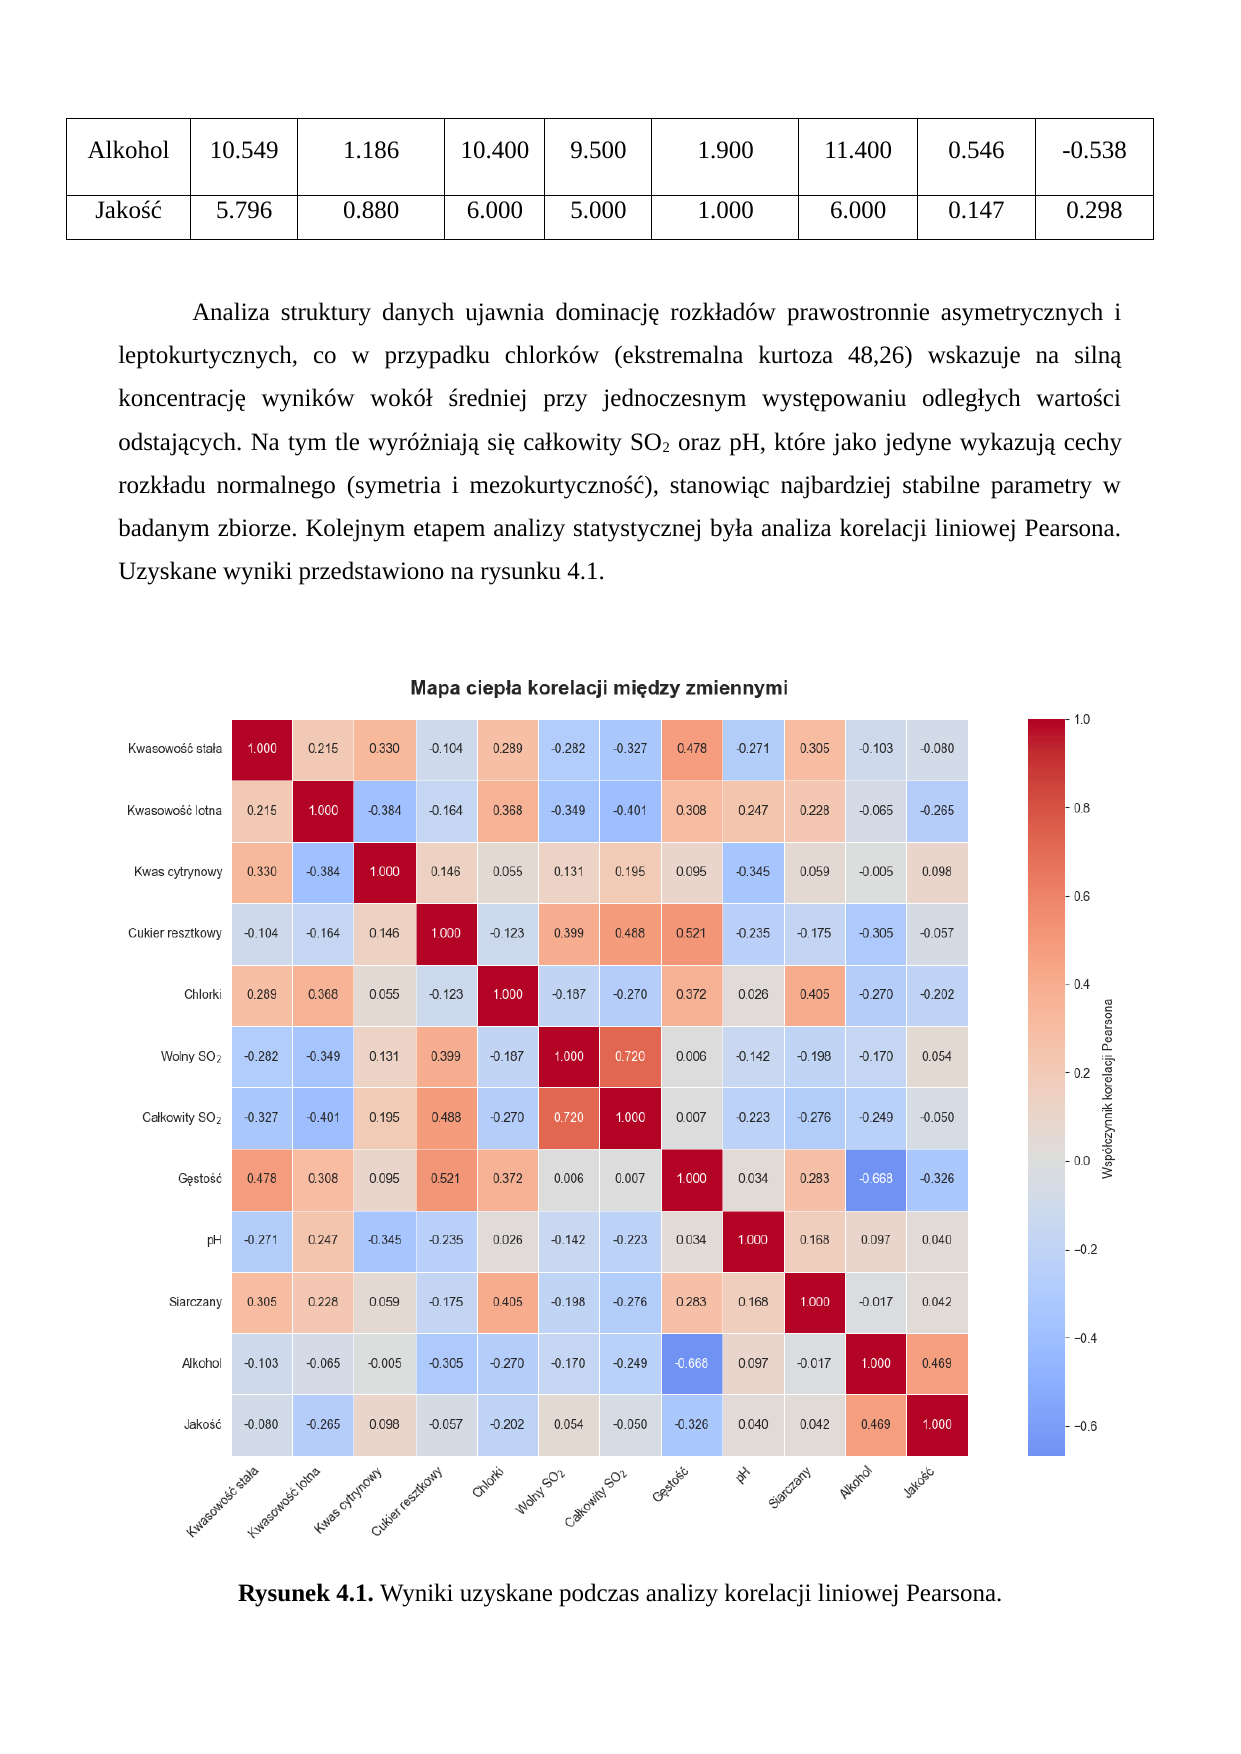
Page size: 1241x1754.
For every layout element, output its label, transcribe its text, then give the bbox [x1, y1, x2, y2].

table_cell 5.796 [191, 196, 297, 238]
table_cell 11.400 [799, 119, 917, 194]
table_cell 6.000 [445, 196, 544, 238]
table_cell 10.400 [445, 119, 544, 194]
table_cell 6.000 [799, 196, 917, 238]
table_cell 1.000 [652, 196, 798, 238]
text Rysunek 4.1. Wyniki uzyskane podczas analizy korelacji liniowej Pearsona. [118, 1578, 1122, 1606]
table_cell 10.549 [191, 119, 297, 194]
table_cell 0.298 [1036, 196, 1153, 238]
table_cell 0.546 [918, 119, 1035, 194]
table_cell 9.500 [545, 119, 651, 194]
picture [118, 671, 1123, 1549]
table_cell Alkohol [67, 119, 190, 194]
table_cell Jakość [67, 196, 190, 238]
table_cell -0.538 [1036, 119, 1153, 194]
table_cell 0.147 [918, 196, 1035, 238]
text Analiza struktury danych ujawnia dominację rozkładów prawostronnie asymetrycznych i leptokurtycznych, co w przypadku chlorków (ekstremalna kurtoza 48,26) wskazuje na silną koncentrację wyników wokół średniej przy jednoczesnym występowaniu odległych wartości odstających. Na tym tle wyróżniają się całkowity SO2 oraz pH, które jako jedyne wykazują cechy rozkładu normalnego (symetria i mezokurtyczność), stanowiąc najbardziej stabilne parametry w badanym zbiorze. Kolejnym etapem analizy statystycznej była analiza korelacji liniowej Pearsona. Uzyskane wyniki przedstawiono na rysunku 4.1. [118, 297, 1122, 585]
table_cell 1.186 [298, 119, 444, 194]
table_cell 1.900 [652, 119, 798, 194]
table_cell 5.000 [545, 196, 651, 238]
table_cell 0.880 [298, 196, 444, 238]
